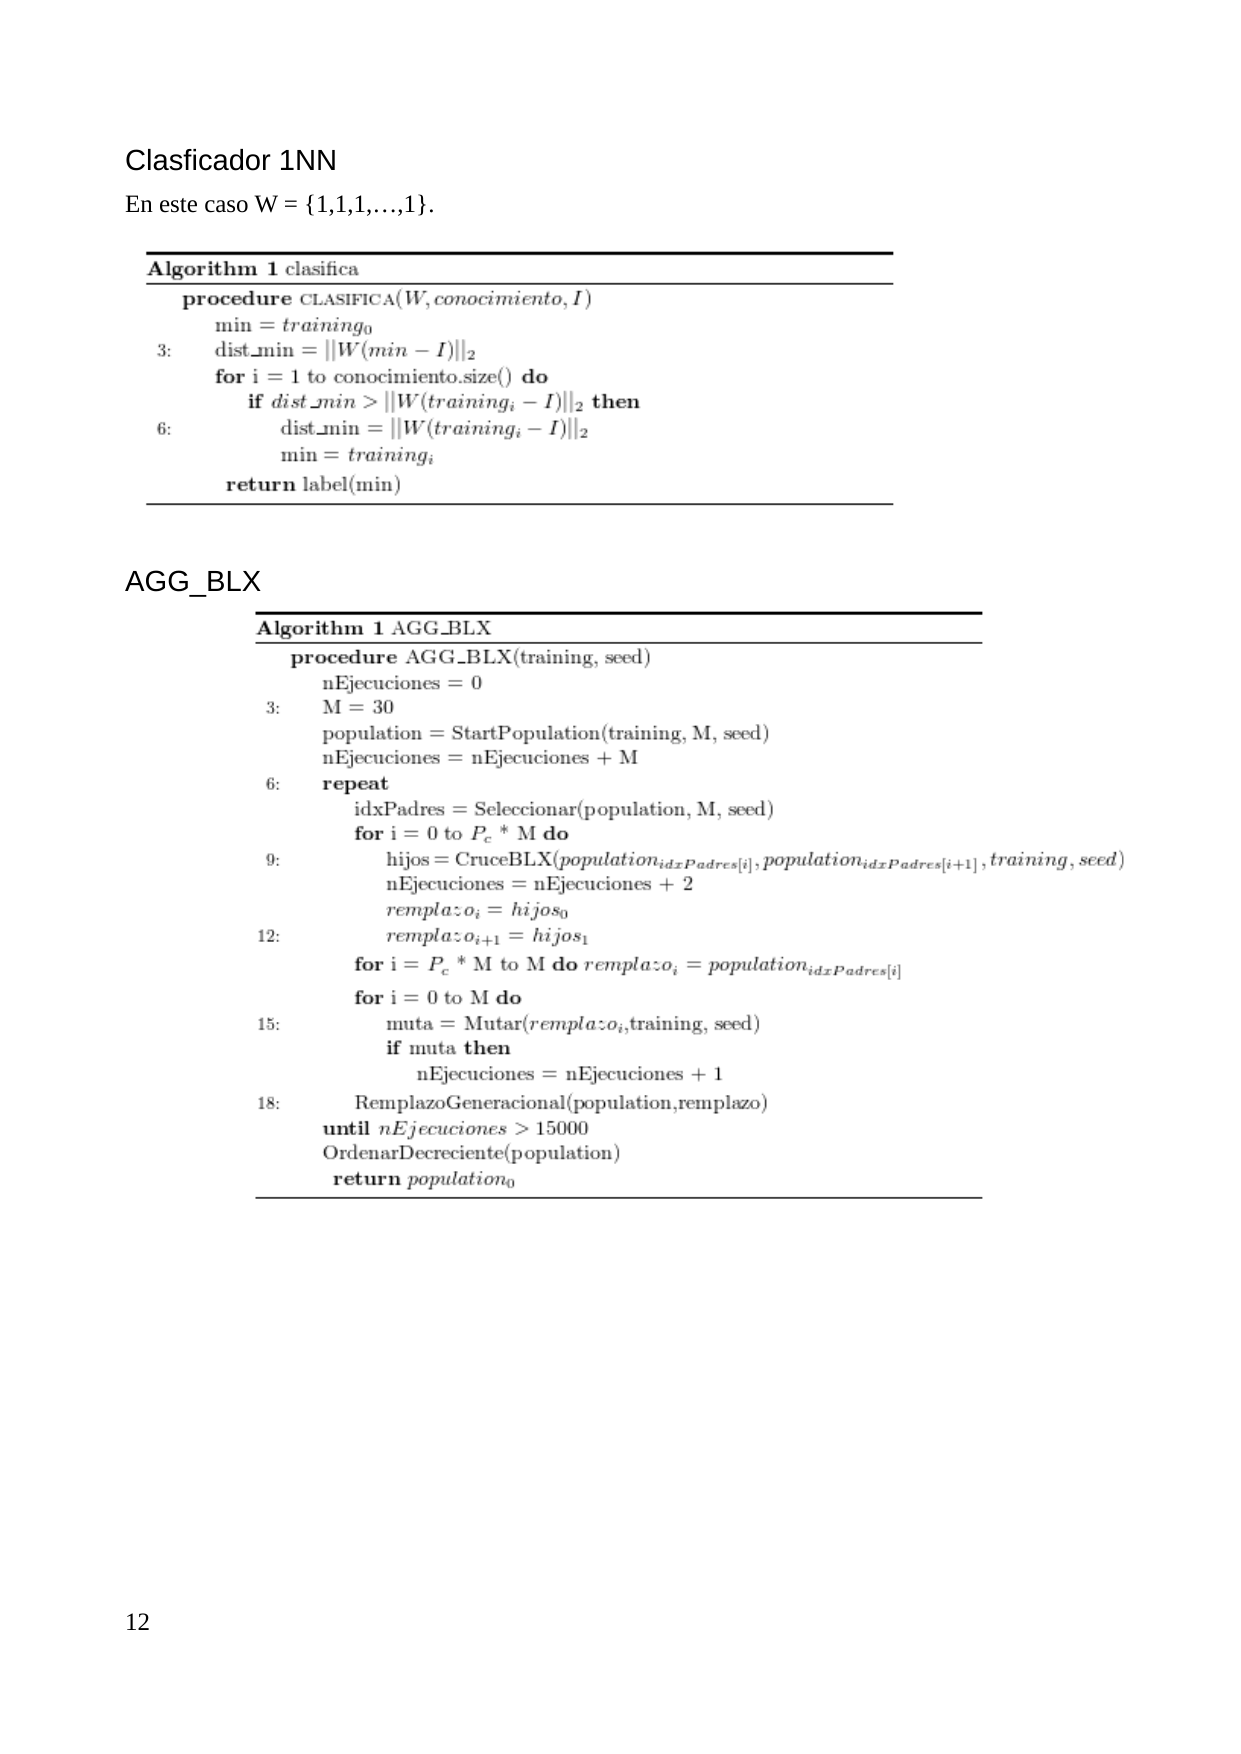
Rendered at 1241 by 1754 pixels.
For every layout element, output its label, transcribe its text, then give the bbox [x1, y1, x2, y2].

subtitle AGG_BLX [125, 564, 1123, 598]
subtitle Clasficador 1NN [125, 143, 1123, 177]
picture [142, 247, 894, 338]
text En este caso W = {1,1,1,…,1}. [125, 189, 1123, 218]
picture [125, 610, 1124, 1208]
